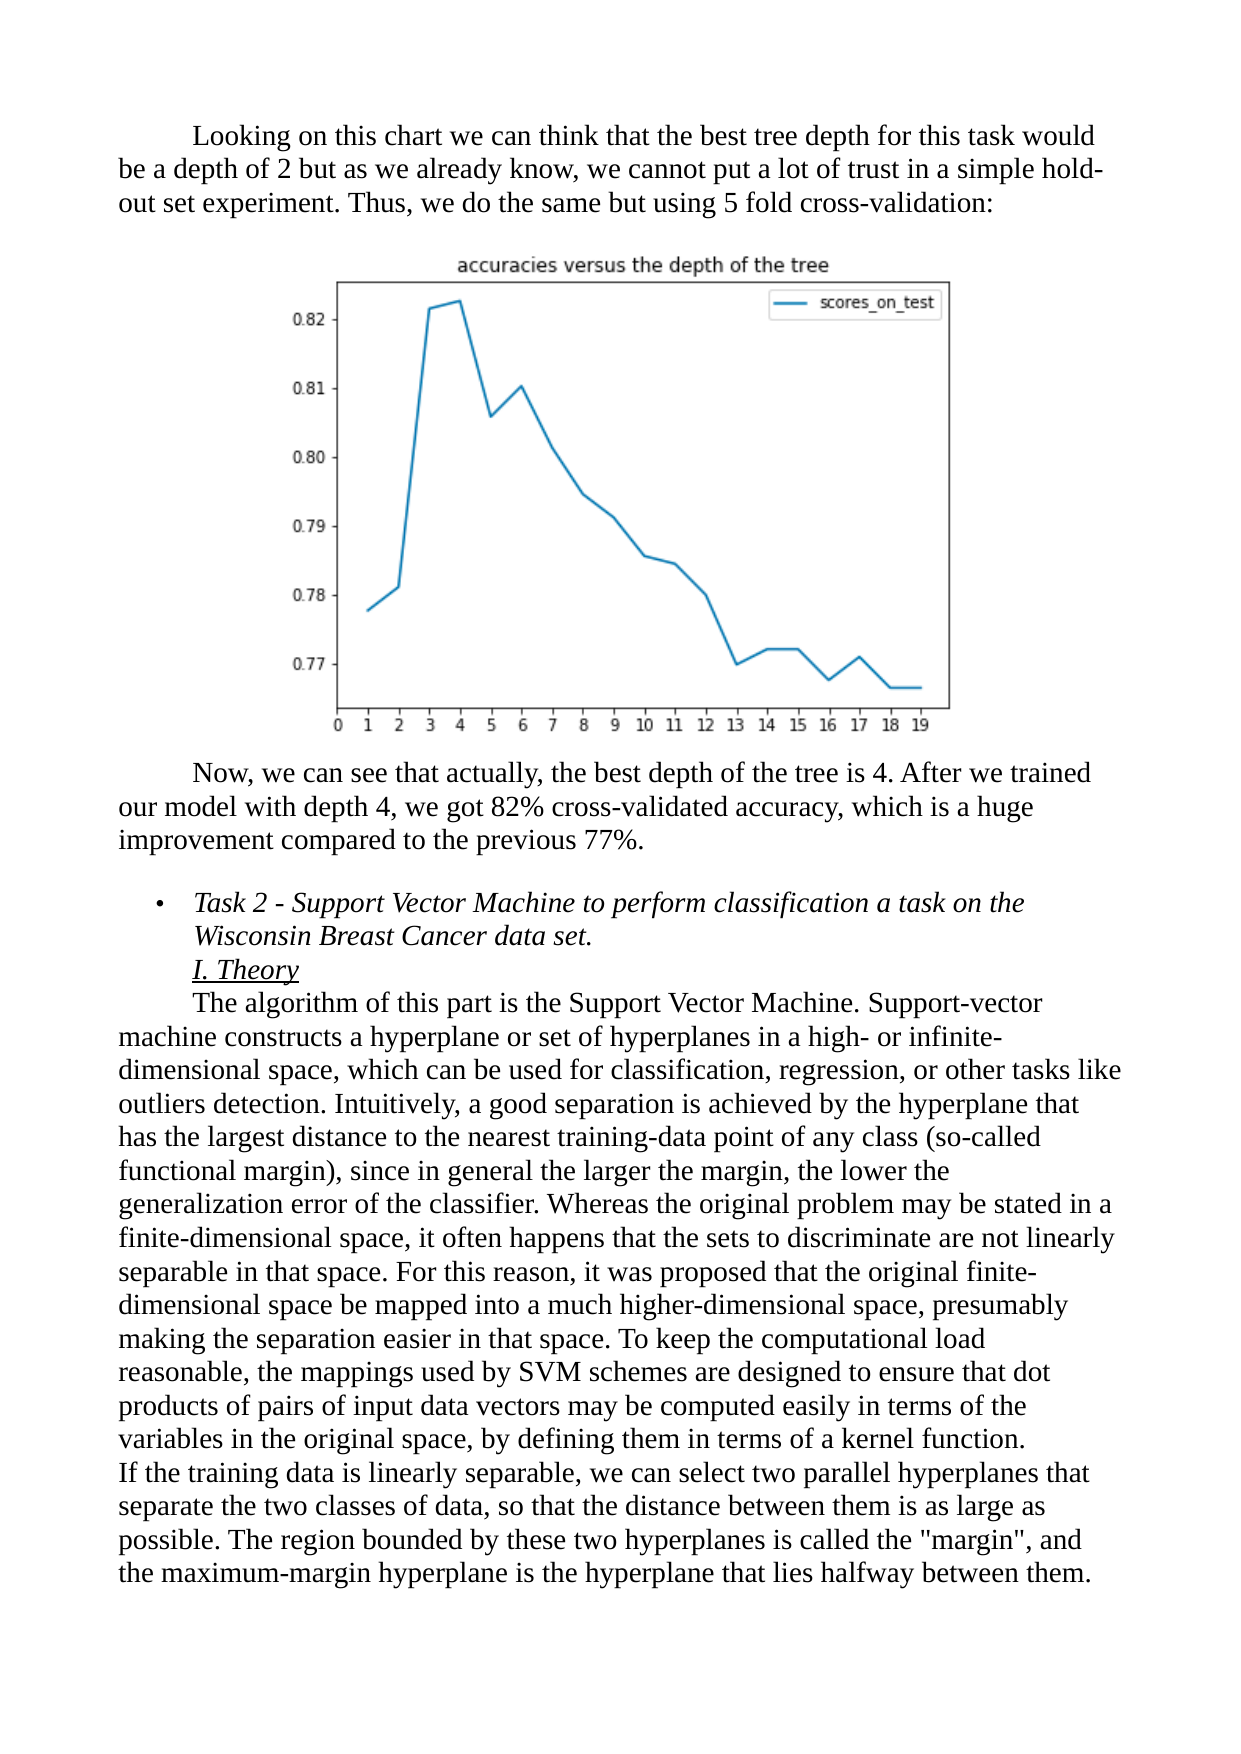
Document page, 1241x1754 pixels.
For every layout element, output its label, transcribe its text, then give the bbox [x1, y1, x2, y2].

text If the training data is linearly separable, we can select two parallel hyperplanes that separate the two classes of data, so that the distance between them is as large as possible. The region bounded by these two hyperplanes is called the "margin", and the maximum-margin hyperplane is the hyperplane that lies halfway between them. [118, 1455, 1122, 1589]
text I. Theory [118, 952, 1122, 985]
list Task 2 - Support Vector Machine to perform classification a task on the [156, 885, 1122, 918]
text Looking on this chart we can think that the best tree depth for this task would be a depth of 2 but as we already know, we cannot put a lot of trust in a simple hold-out set experiment. Thus, we do the same but using 5 fold cross-validation: [118, 118, 1122, 219]
text Now, we can see that actually, the best depth of the tree is 4. After we trained our model with depth 4, we got 82% cross-validated accuracy, which is a huge improvement compared to the previous 77%. [118, 755, 1122, 856]
text The algorithm of this part is the Support Vector Machine. Support-vector machine constructs a hyperplane or set of hyperplanes in a high- or infinite-dimensional space, which can be used for classification, regression, or other tasks like outliers detection. Intuitively, a good separation is achieved by the hyperplane that has the largest distance to the nearest training-data point of any class (so-called functional margin), since in general the larger the margin, the lower the generalization error of the classifier. Whereas the original problem may be stated in a finite-dimensional space, it often happens that the sets to discriminate are not linearly separable in that space. For this reason, it was proposed that the original finite-dimensional space be mapped into a much higher-dimensional space, presumably making the separation easier in that space. To keep the computational load reasonable, the mappings used by SVM schemes are designed to ensure that dot products of pairs of input data vectors may be computed easily in terms of the variables in the original space, by defining them in terms of a kernel function. [118, 985, 1122, 1455]
picture [285, 252, 955, 736]
list Wisconsin Breast Cancer data set. [156, 918, 1122, 952]
